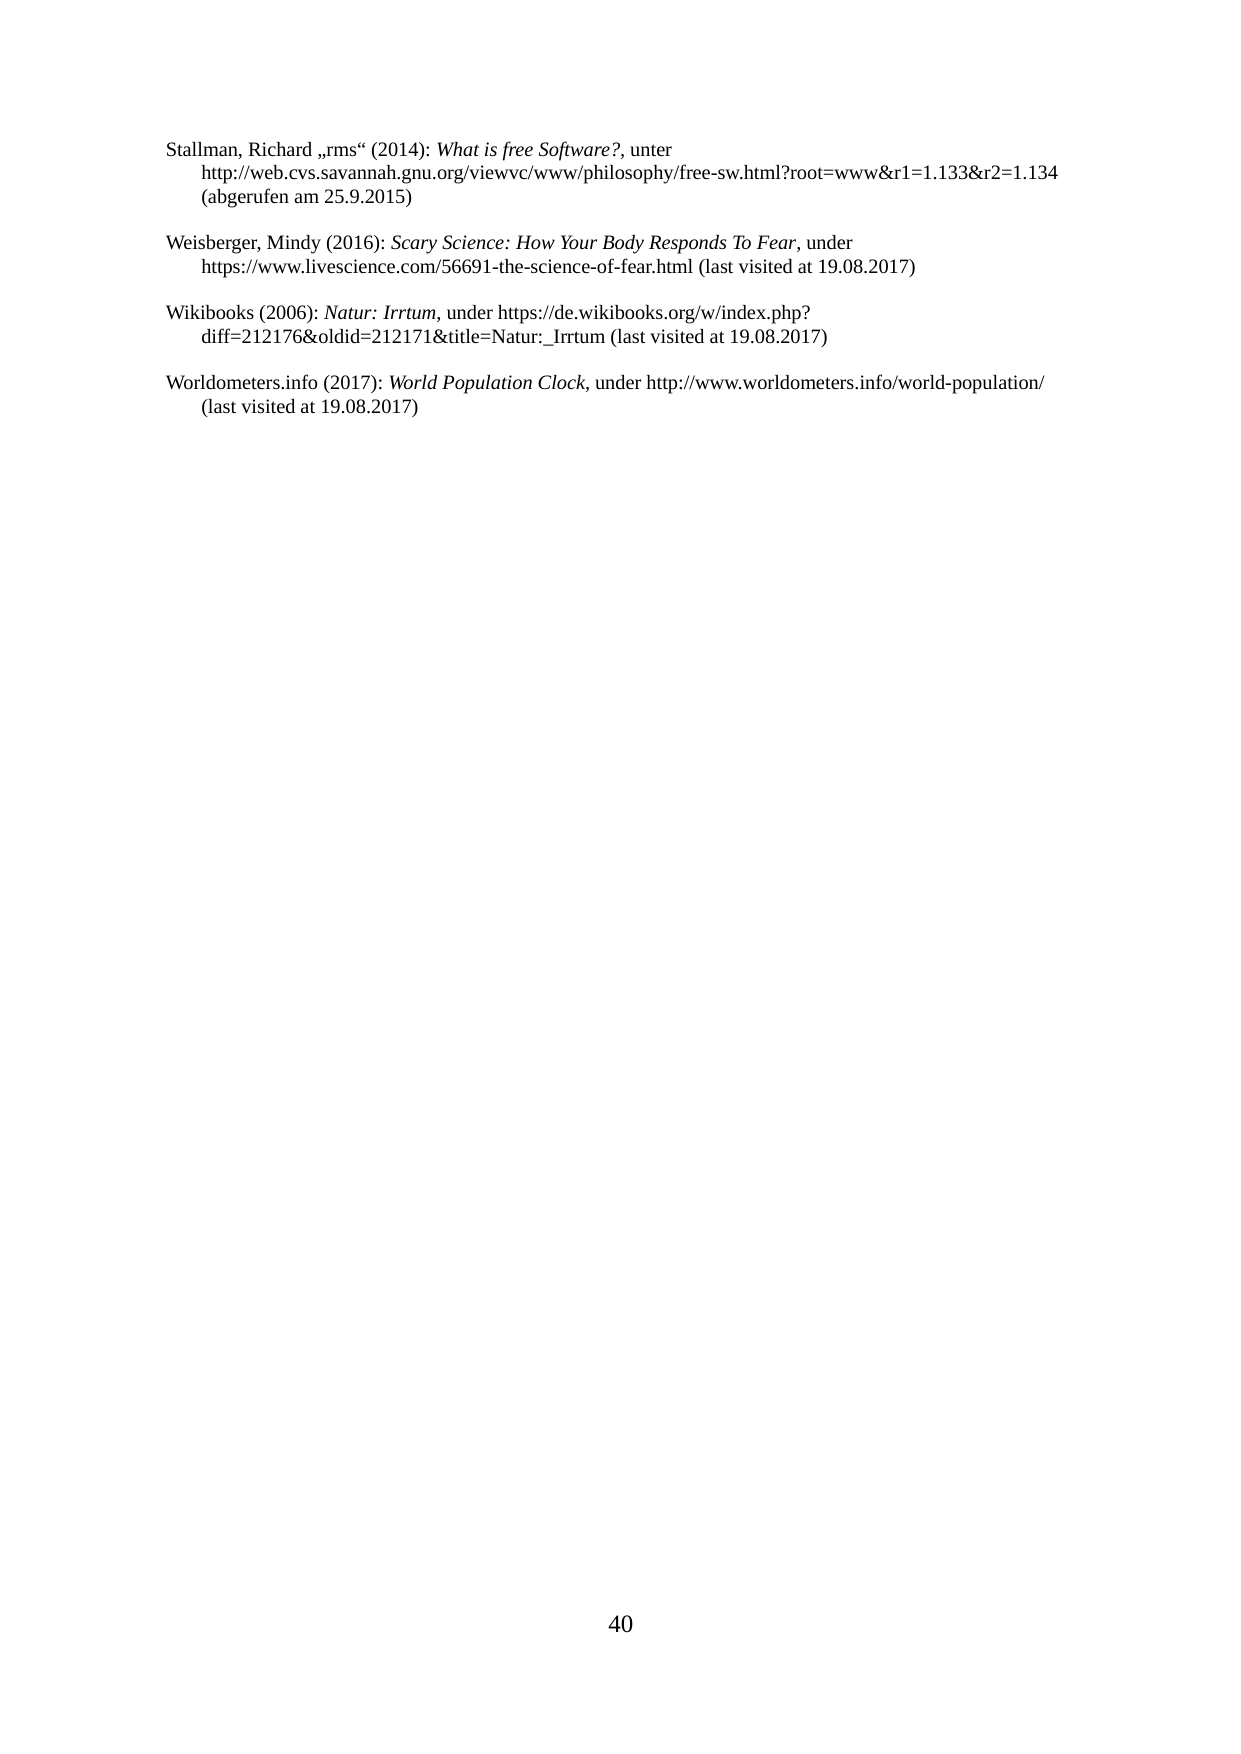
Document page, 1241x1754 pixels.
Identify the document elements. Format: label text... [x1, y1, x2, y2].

text Worldometers.info (2017): World Population Clock, under http://www.worldometers.info/world-population/ (last visited at 19.08.2017) [166, 371, 1075, 417]
text Stallman, Richard „rms“ (2014): What is free Software?, unter http://web.cvs.savannah.gnu.org/viewvc/www/philosophy/free-sw.html?root=www&r1=1.133&r2=1.134 (abgerufen am 25.9.2015) [166, 137, 1075, 207]
text Wikibooks (2006): Natur: Irrtum, under https://de.wikibooks.org/w/index.php?diff=212176&oldid=212171&title=Natur:_Irrtum (last visited at 19.08.2017) [166, 301, 1075, 347]
text Weisberger, Mindy (2016): Scary Science: How Your Body Responds To Fear, under https://www.livescience.com/56691-the-science-of-fear.html (last visited at 19.08.2017) [166, 231, 1075, 277]
